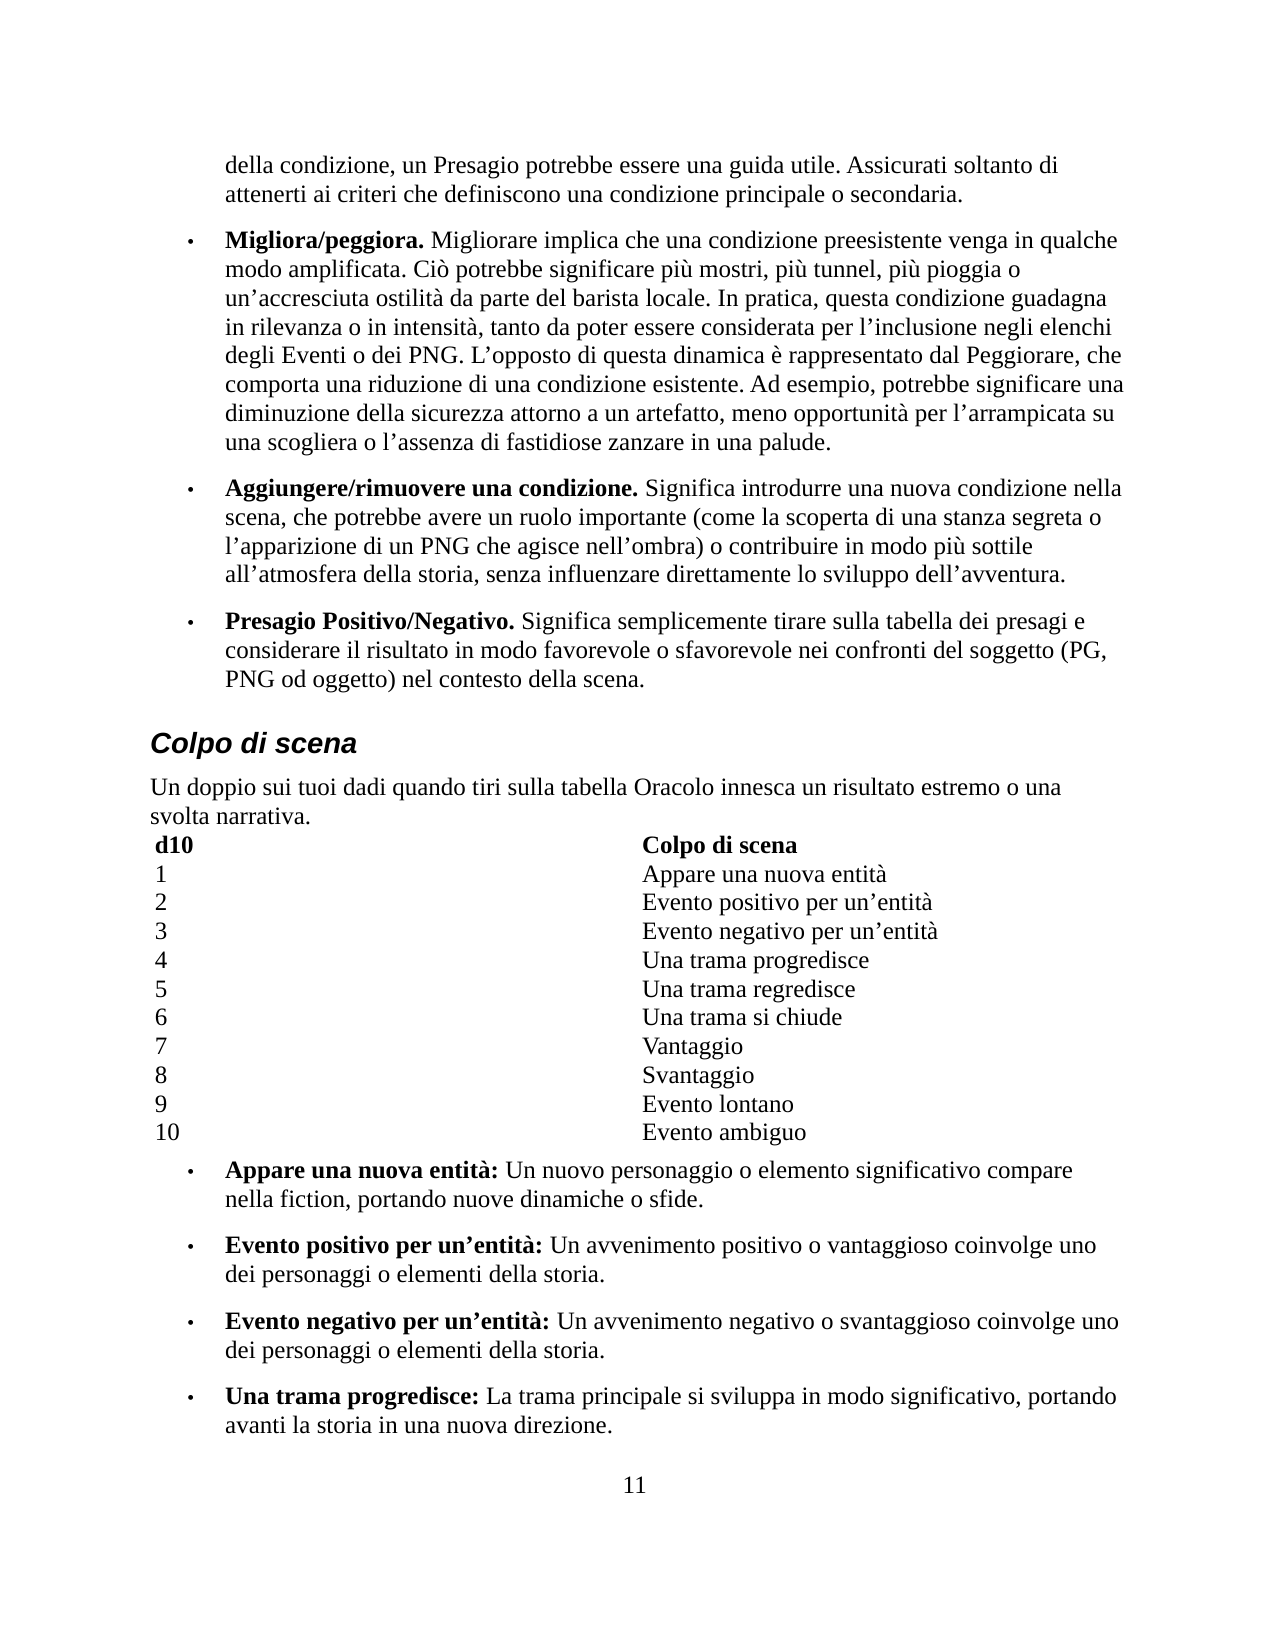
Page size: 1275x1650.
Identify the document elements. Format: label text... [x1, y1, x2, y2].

table_cell 10 [150, 1118, 637, 1146]
table_cell Evento negativo per un’entità [638, 916, 1125, 945]
table_cell 2 [150, 888, 637, 916]
table_cell Svantaggio [638, 1060, 1125, 1089]
table_cell Una trama regredisce [638, 974, 1125, 1002]
table_header d10 [150, 830, 637, 859]
text Un doppio sui tuoi dadi quando tiri sulla tabella Oracolo innesca un risultato estremo o una svolta narrativa. [150, 772, 1125, 830]
list Una trama progredisce: La trama principale si sviluppa in modo significativo, portando avanti la storia in una nuova direzione. [187, 1381, 1125, 1439]
table_cell 4 [150, 945, 637, 974]
subtitle Colpo di scena [150, 726, 1125, 760]
table_cell Una trama si chiude [638, 1003, 1125, 1031]
list Aggiungere/rimuovere una condizione. Significa introdurre una nuova condizione nella scena, che potrebbe avere un ruolo importante (come la scoperta di una stanza segreta o l’apparizione di un PNG che agisce nell’ombra) o contribuire in modo più sottile all’atmosfera della storia, senza influenzare direttamente lo sviluppo dell’avventura. [187, 473, 1125, 588]
list Appare una nuova entità: Un nuovo personaggio o elemento significativo compare nella fiction, portando nuove dinamiche o sfide. [187, 1155, 1125, 1213]
list Presagio Positivo/Negativo. Significa semplicemente tirare sulla tabella dei presagi e considerare il risultato in modo favorevole o sfavorevole nei confronti del soggetto (PG, PNG od oggetto) nel contesto della scena. [187, 606, 1125, 692]
table_cell 5 [150, 974, 637, 1002]
table_header Colpo di scena [638, 830, 1125, 859]
table_cell 3 [150, 916, 637, 945]
table_cell 6 [150, 1003, 637, 1031]
list Evento positivo per un’entità: Un avvenimento positivo o vantaggioso coinvolge uno dei personaggi o elementi della storia. [187, 1231, 1125, 1288]
list Evento negativo per un’entità: Un avvenimento negativo o svantaggioso coinvolge uno dei personaggi o elementi della storia. [187, 1306, 1125, 1363]
table_cell 1 [150, 859, 637, 887]
table_cell 7 [150, 1031, 637, 1060]
table_cell Evento positivo per un’entità [638, 888, 1125, 916]
table_cell Una trama progredisce [638, 945, 1125, 974]
list della condizione, un Presagio potrebbe essere una guida utile. Assicurati soltanto di attenerti ai criteri che definiscono una condizione principale o secondaria. [187, 150, 1125, 207]
table_cell Evento lontano [638, 1089, 1125, 1117]
table_cell Evento ambiguo [638, 1118, 1125, 1146]
table_cell Vantaggio [638, 1031, 1125, 1060]
list Migliora/peggiora. Migliorare implica che una condizione preesistente venga in qualche modo amplificata. Ciò potrebbe significare più mostri, più tunnel, più pioggia o un’accresciuta ostilità da parte del barista locale. In pratica, questa condizione guadagna in rilevanza o in intensità, tanto da poter essere considerata per l’inclusione negli elenchi degli Eventi o dei PNG. L’opposto di questa dinamica è rappresentato dal Peggiorare, che comporta una riduzione di una condizione esistente. Ad esempio, potrebbe significare una diminuzione della sicurezza attorno a un artefatto, meno opportunità per l’arrampicata su una scogliera o l’assenza di fastidiose zanzare in una palude. [187, 225, 1125, 455]
table_cell 9 [150, 1089, 637, 1117]
table_cell 8 [150, 1060, 637, 1089]
table_cell Appare una nuova entità [638, 859, 1125, 887]
